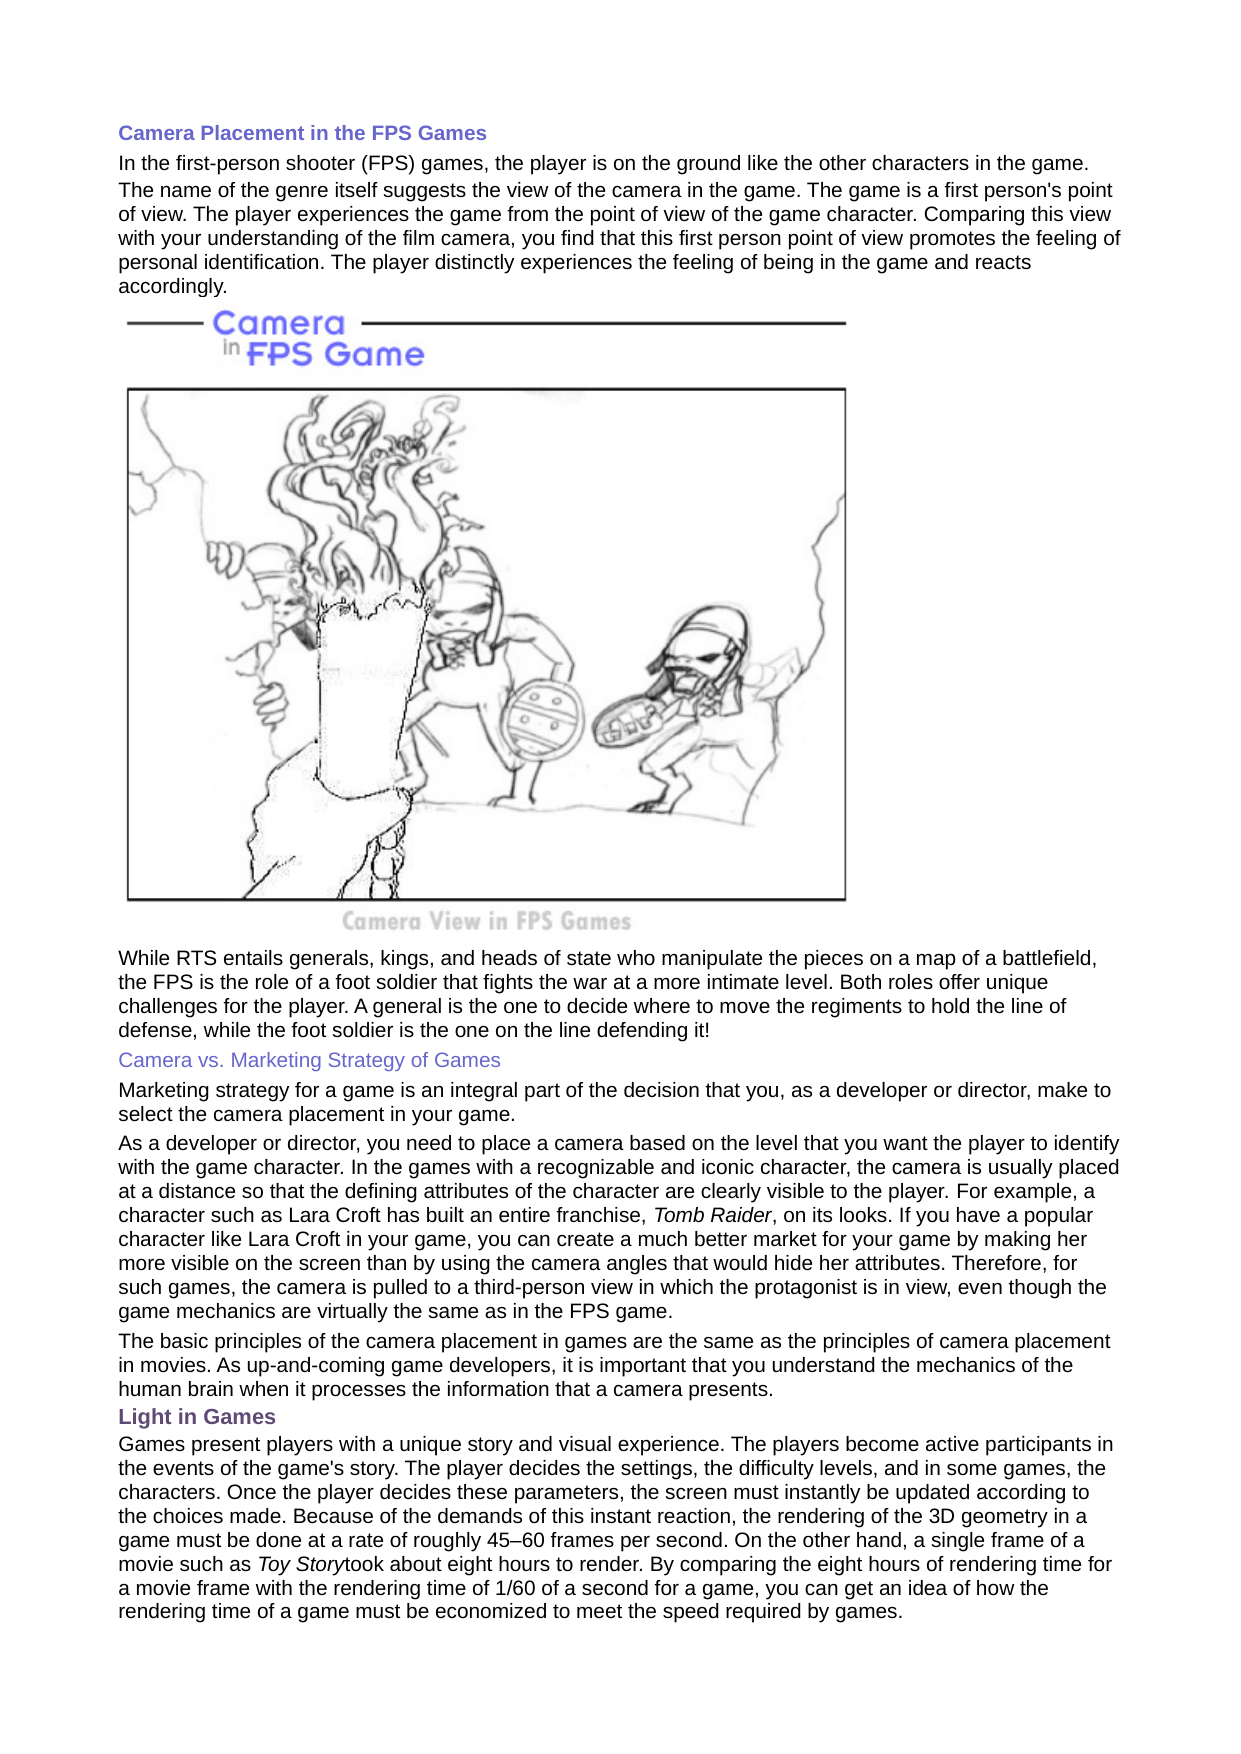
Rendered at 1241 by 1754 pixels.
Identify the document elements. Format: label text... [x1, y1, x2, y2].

text Games present players with a unique story and visual experience. The players become active participants in the events of the game's story. The player decides the settings, the difficulty levels, and in some games, the characters. Once the player decides these parameters, the screen must instantly be updated according to the choices made. Because of the demands of this instant reaction, the rendering of the 3D geometry in a game must be done at a rate of roughly 45–60 frames per second. On the other hand, a single frame of a movie such as Toy Storytook about eight hours to render. By comparing the eight hours of rendering time for a movie frame with the rendering time of 1/60 of a second for a game, you can get an idea of how the rendering time of a game must be economized to meet the speed required by games. [118, 1432, 1122, 1623]
text Light in Games [118, 1403, 1122, 1429]
text In the first-person shooter (FPS) games, the player is on the ground like the other characters in the game. [118, 151, 1122, 175]
text The name of the genre itself suggests the view of the camera in the game. The game is a first person's point of view. The player experiences the game from the point of view of the game character. Comparing this view with your understanding of the film camera, you find that this first person point of view promotes the feeling of personal identification. The player distinctly experiences the feeling of being in the game and reacts accordingly. [118, 178, 1122, 297]
text Marketing strategy for a game is an integral part of the decision that you, as a developer or director, make to select the camera placement in your game. [118, 1077, 1122, 1125]
title Camera vs. Marketing Strategy of Games [118, 1048, 1122, 1072]
text While RTS entails generals, kings, and heads of state who manipulate the pieces on a map of a battlefield, the FPS is the role of a foot soldier that fights the war at a more intimate level. Both roles offer unique challenges for the player. A general is the one to decide where to move the regiments to hold the line of defense, while the foot soldier is the one on the line defending it! [118, 946, 1122, 1042]
text The basic principles of the camera placement in games are the same as the principles of camera placement in movies. As up-and-coming game developers, it is important that you understand the mechanics of the human brain when it processes the information that a camera presents. [118, 1329, 1122, 1401]
text As a developer or director, you need to place a camera based on the level that you want the player to identify with the game character. In the games with a recognizable and iconic character, the camera is usually placed at a distance so that the defining attributes of the character are clearly visible to the player. For example, a character such as Lara Croft has built an entire franchise, Tomb Raider, on its looks. If you have a popular character like Lara Croft in your game, you can create a much better market for your game by making her more visible on the screen than by using the camera angles that would hide her attributes. Therefore, for such games, the camera is pulled to a third-person view in which the protagonist is in view, even though the game mechanics are virtually the same as in the FPS game. [118, 1131, 1122, 1323]
picture [118, 297, 862, 944]
text Camera Placement in the FPS Games [118, 121, 1122, 145]
